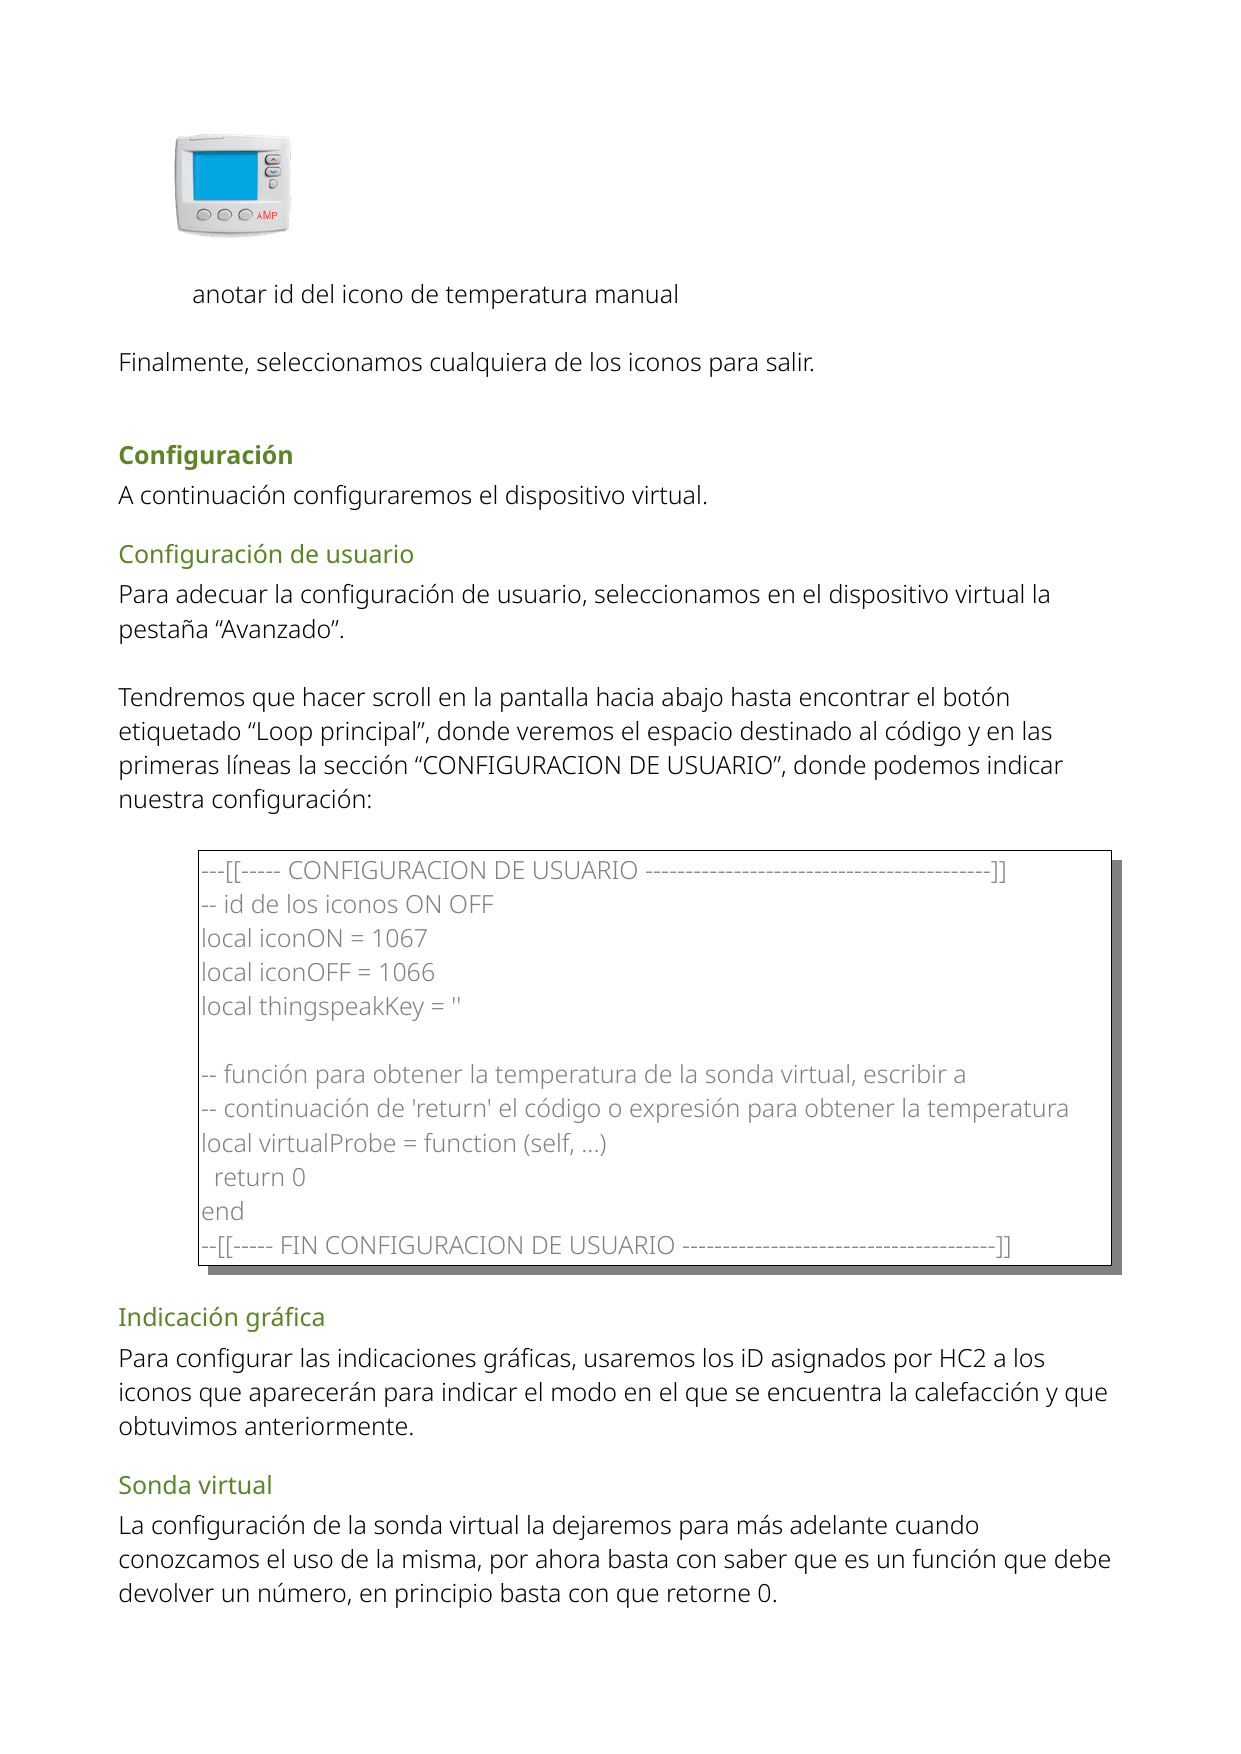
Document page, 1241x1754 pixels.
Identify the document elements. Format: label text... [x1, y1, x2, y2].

text -- id de los iconos ON OFF [199, 884, 1111, 918]
text local iconOFF = 1066 [199, 952, 1111, 986]
text local iconON = 1067 [199, 918, 1111, 952]
text anotar id del icono de temperatura manual [118, 276, 1122, 310]
subtitle Configuración de usuario [118, 537, 1122, 571]
text local thingspeakKey = '' [199, 986, 1111, 1023]
text end [199, 1190, 1111, 1224]
text ---[[----- CONFIGURACION DE USUARIO -------------------------------------------]] [199, 851, 1111, 884]
text Para adecuar la configuración de usuario, seleccionamos en el dispositivo virtual la pestaña “Avanzado”. [118, 577, 1122, 645]
text Finalmente, seleccionamos cualquiera de los iconos para salir. [118, 344, 1122, 378]
text A continuación configuraremos el dispositivo virtual. [118, 478, 1122, 512]
subtitle Indicación gráfica [118, 1300, 1122, 1334]
text local virtualProbe = function (self, ...) [199, 1122, 1111, 1156]
text return 0 [199, 1156, 1111, 1190]
text Para configurar las indicaciones gráficas, usaremos los iD asignados por HC2 a los iconos que aparecerán para indicar el modo en el que se encuentra la calefacción y que obtuvimos anteriormente. [118, 1340, 1122, 1443]
text -- continuación de 'return' el código o expresión para obtener la temperatura [199, 1088, 1111, 1122]
subtitle Sonda virtual [118, 1468, 1122, 1502]
text Tendremos que hacer scroll en la pantalla hacia abajo hasta encontrar el botón etiquetado “Loop principal”, donde veremos el espacio destinado al código y en las primeras líneas la sección “CONFIGURACION DE USUARIO”, donde podemos indicar nuestra configuración: [118, 679, 1122, 816]
picture [174, 125, 291, 243]
text La configuración de la sonda virtual la dejaremos para más adelante cuando conozcamos el uso de la misma, por ahora basta con saber que es un función que debe devolver un número, en principio basta con que retorne 0. [118, 1508, 1122, 1610]
subtitle Configuración [118, 437, 1122, 472]
text -- función para obtener la temperatura de la sonda virtual, escribir a [199, 1054, 1111, 1088]
text --[[----- FIN CONFIGURACION DE USUARIO ---------------------------------------]] [199, 1224, 1111, 1264]
